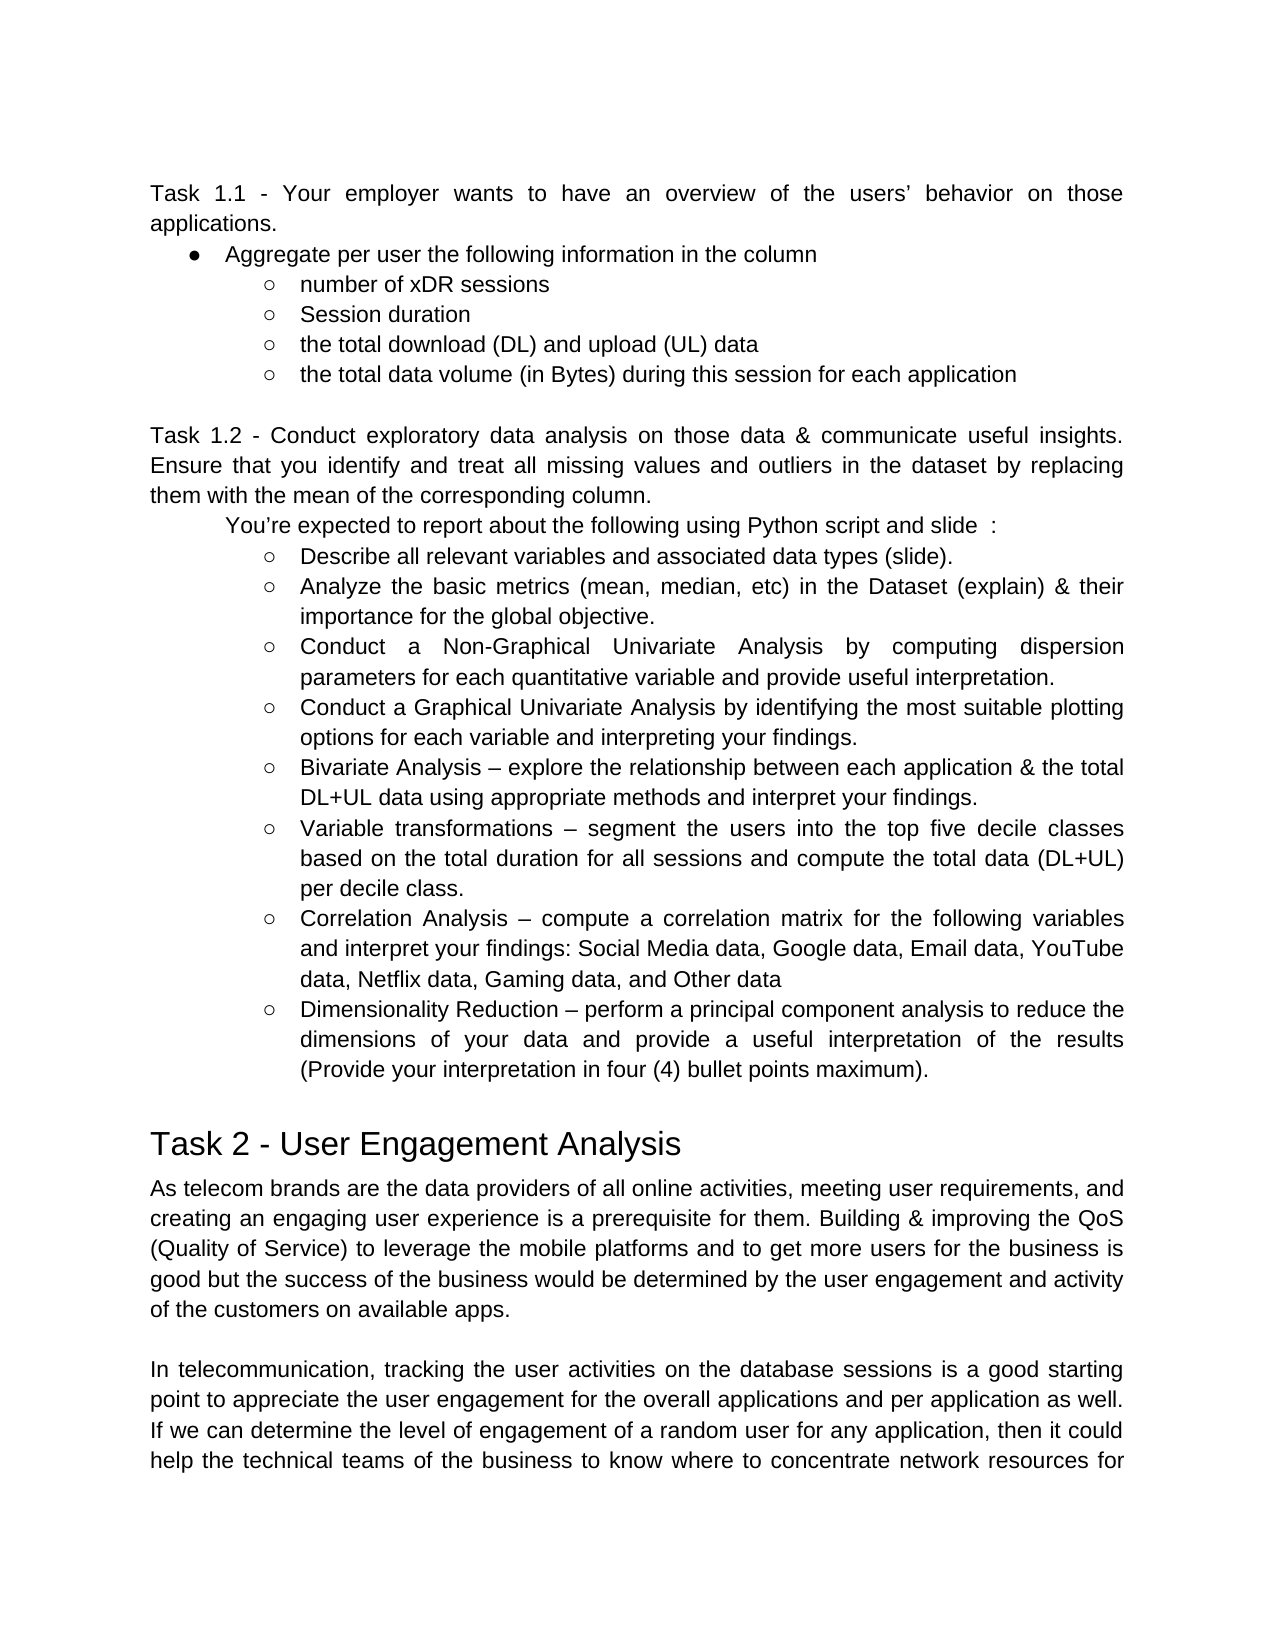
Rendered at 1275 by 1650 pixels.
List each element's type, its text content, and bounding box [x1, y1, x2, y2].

list Session duration [262, 301, 1125, 327]
subtitle Task 2 - User Engagement Analysis [150, 1124, 1125, 1162]
text In telecommunication, tracking the user activities on the database sessions is a good starting point to appreciate the user engagement for the overall applications and per application as well. If we can determine the level of engagement of a random user for any application, then it could help the technical teams of the business to know where to concentrate network resources for [150, 1356, 1125, 1473]
text Task 1.2 - Conduct exploratory data analysis on those data & communicate useful insights. Ensure that you identify and treat all missing values and outliers in the dataset by replacing them with the mean of the corresponding column. [150, 422, 1125, 509]
text You’re expected to report about the following using Python script and slide : [225, 512, 1125, 539]
list Bivariate Analysis – explore the relationship between each application & the total DL+UL data using appropriate methods and interpret your findings. [262, 754, 1125, 811]
list number of xDR sessions [262, 271, 1125, 297]
list Correlation Analysis – compute a correlation matrix for the following variables and interpret your findings: Social Media data, Google data, Email data, YouTube data, Netflix data, Gaming data, and Other data [262, 905, 1125, 992]
list Conduct a Graphical Univariate Analysis by identifying the most suitable plotting options for each variable and interpreting your findings. [262, 694, 1125, 750]
list Describe all relevant variables and associated data types (slide). [262, 543, 1125, 569]
text As telecom brands are the data providers of all online activities, meeting user requirements, and creating an engaging user experience is a prerequisite for them. Building & improving the QoS (Quality of Service) to leverage the mobile platforms and to get more users for the business is good but the success of the business would be determined by the user engagement and activity of the customers on available apps. [150, 1175, 1125, 1322]
text Task 1.1 - Your employer wants to have an overview of the users’ behavior on those applications. [150, 180, 1125, 237]
list Analyze the basic metrics (mean, median, etc) in the Dataset (explain) & their importance for the global objective. [262, 573, 1125, 629]
list Conduct a Non-Graphical Univariate Analysis by computing dispersion parameters for each quantitative variable and provide useful interpretation. [262, 633, 1125, 690]
list Variable transformations – segment the users into the top five decile classes based on the total duration for all sessions and compute the total data (DL+UL) per decile class. [262, 814, 1125, 901]
list Aggregate per user the following information in the column [187, 241, 1125, 267]
list the total download (DL) and upload (UL) data [262, 331, 1125, 358]
list Dimensionality Reduction – perform a principal component analysis to reduce the dimensions of your data and provide a useful interpretation of the results (Provide your interpretation in four (4) bullet points maximum). [262, 996, 1125, 1083]
list the total data volume (in Bytes) during this session for each application [262, 361, 1125, 388]
